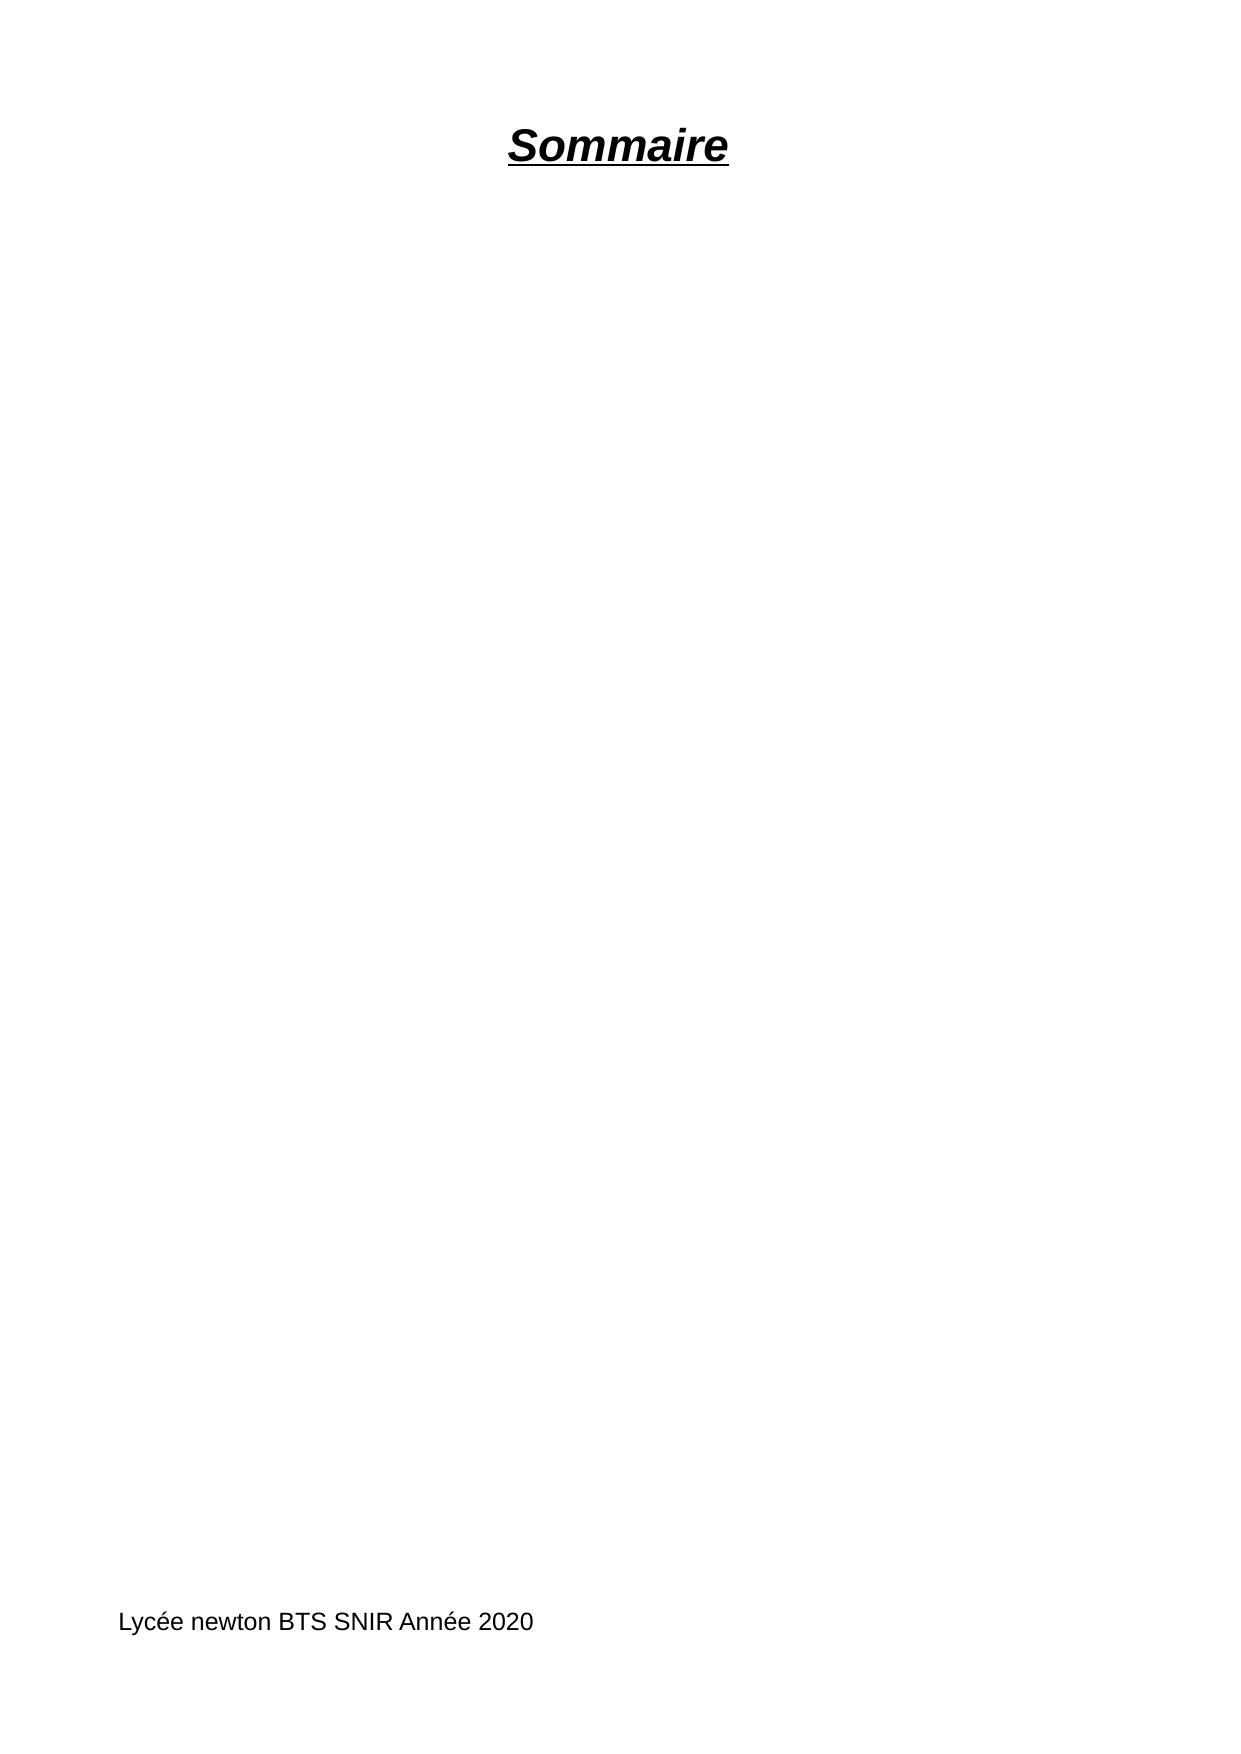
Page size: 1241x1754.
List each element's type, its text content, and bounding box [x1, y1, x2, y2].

text Sommaire [118, 118, 1122, 171]
